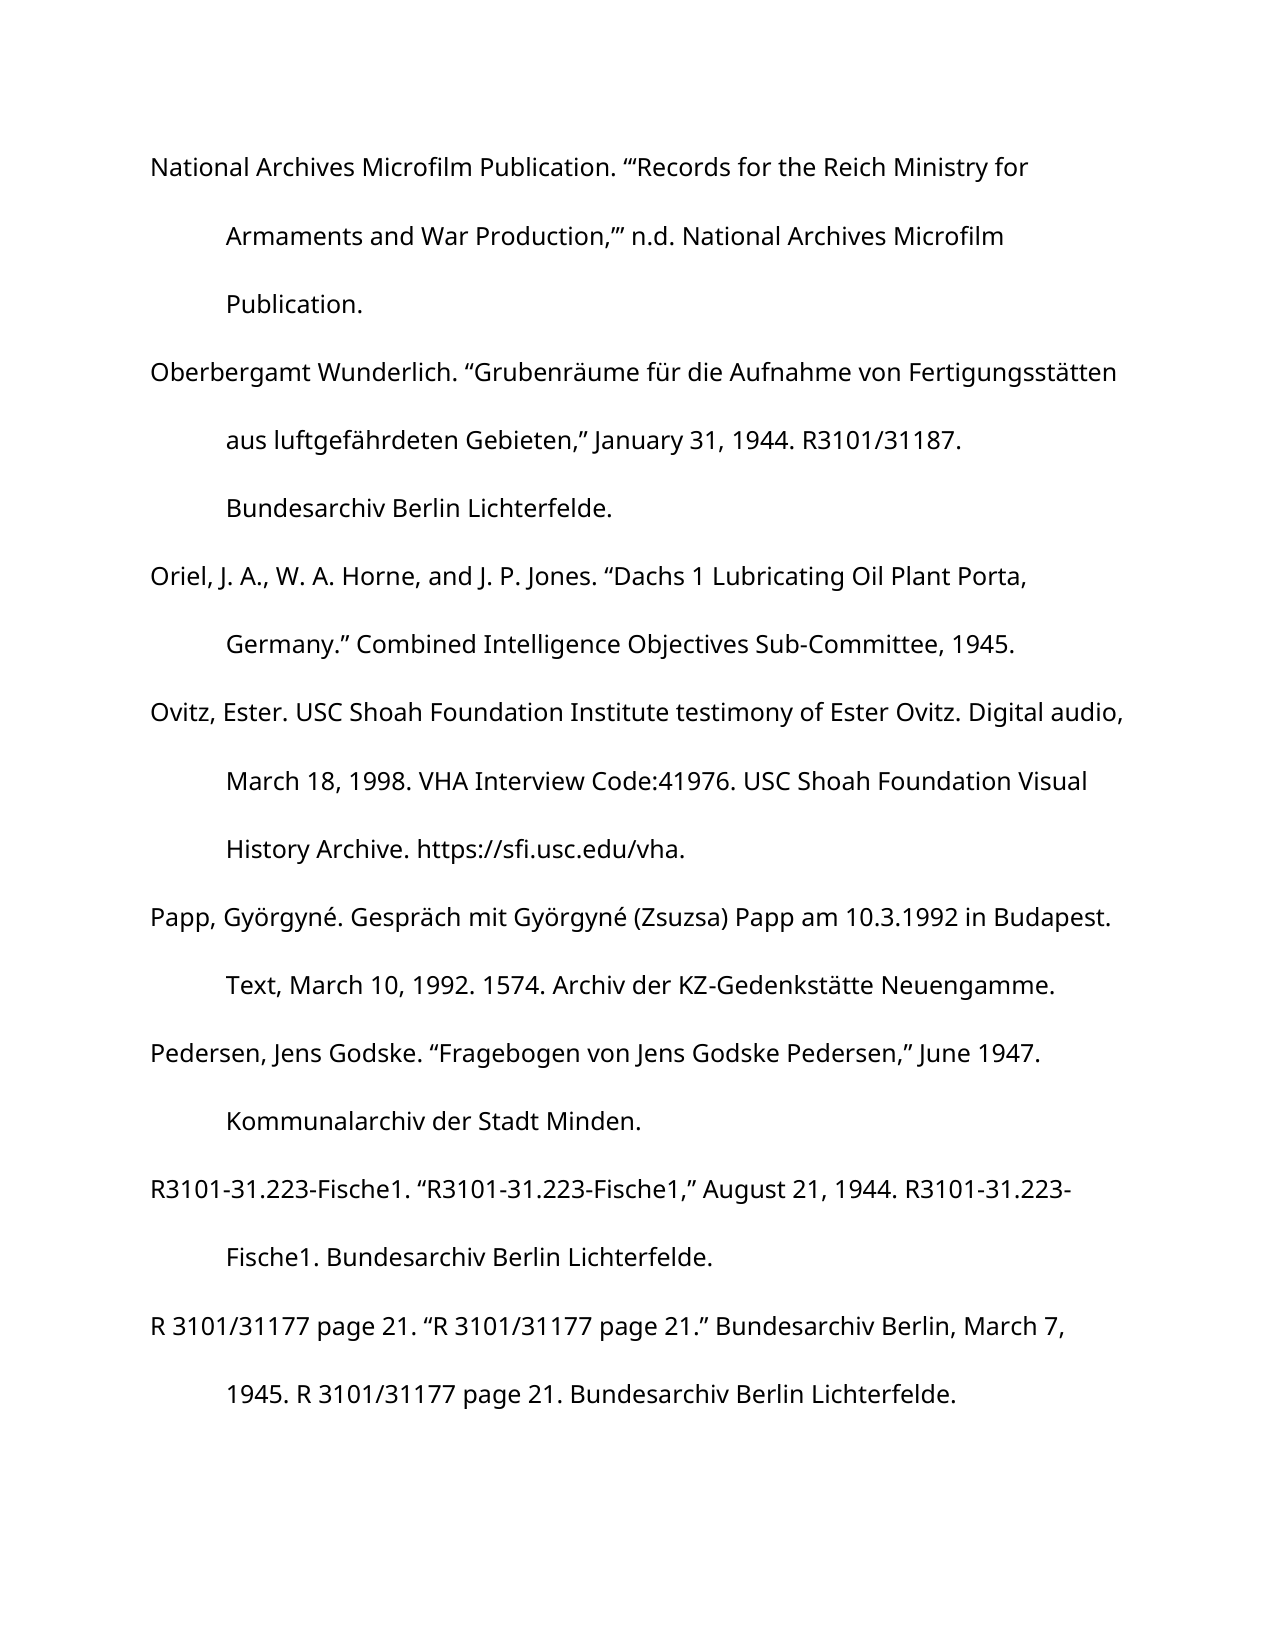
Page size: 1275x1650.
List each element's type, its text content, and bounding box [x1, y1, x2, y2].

text Oriel, J. A., W. A. Horne, and J. P. Jones. “Dachs 1 Lubricating Oil Plant Porta, Germany.” Combined Intelligence Objectives Sub-Committee, 1945. [150, 559, 1125, 661]
text National Archives Microfilm Publication. “‘Records for the Reich Ministry for Armaments and War Production,’” n.d. National Archives Microfilm Publication. [150, 150, 1125, 320]
text Papp, Györgyné. Gespräch mit Györgyné (Zsuzsa) Papp am 10.3.1992 in Budapest. Text, March 10, 1992. 1574. Archiv der KZ‑Gedenkstätte Neuengamme. [150, 899, 1125, 1002]
text R 3101/31177 page 21. “R 3101/31177 page 21.” Bundesarchiv Berlin, March 7, 1945. R 3101/31177 page 21. Bundesarchiv Berlin Lichterfelde. [150, 1308, 1125, 1410]
text Oberbergamt Wunderlich. “Grubenräume für die Aufnahme von Fertigungsstätten aus luftgefährdeten Gebieten,” January 31, 1944. R3101/31187. Bundesarchiv Berlin Lichterfelde. [150, 354, 1125, 525]
text Ovitz, Ester. USC Shoah Foundation Institute testimony of Ester Ovitz. Digital audio, March 18, 1998. VHA Interview Code:41976. USC Shoah Foundation Visual History Archive. https://sfi.usc.edu/vha. [150, 695, 1125, 865]
text R3101-31.223-Fische1. “R3101-31.223-Fische1,” August 21, 1944. R3101-31.223-Fische1. Bundesarchiv Berlin Lichterfelde. [150, 1172, 1125, 1274]
text Pedersen, Jens Godske. “Fragebogen von Jens Godske Pedersen,” June 1947. Kommunalarchiv der Stadt Minden. [150, 1036, 1125, 1138]
